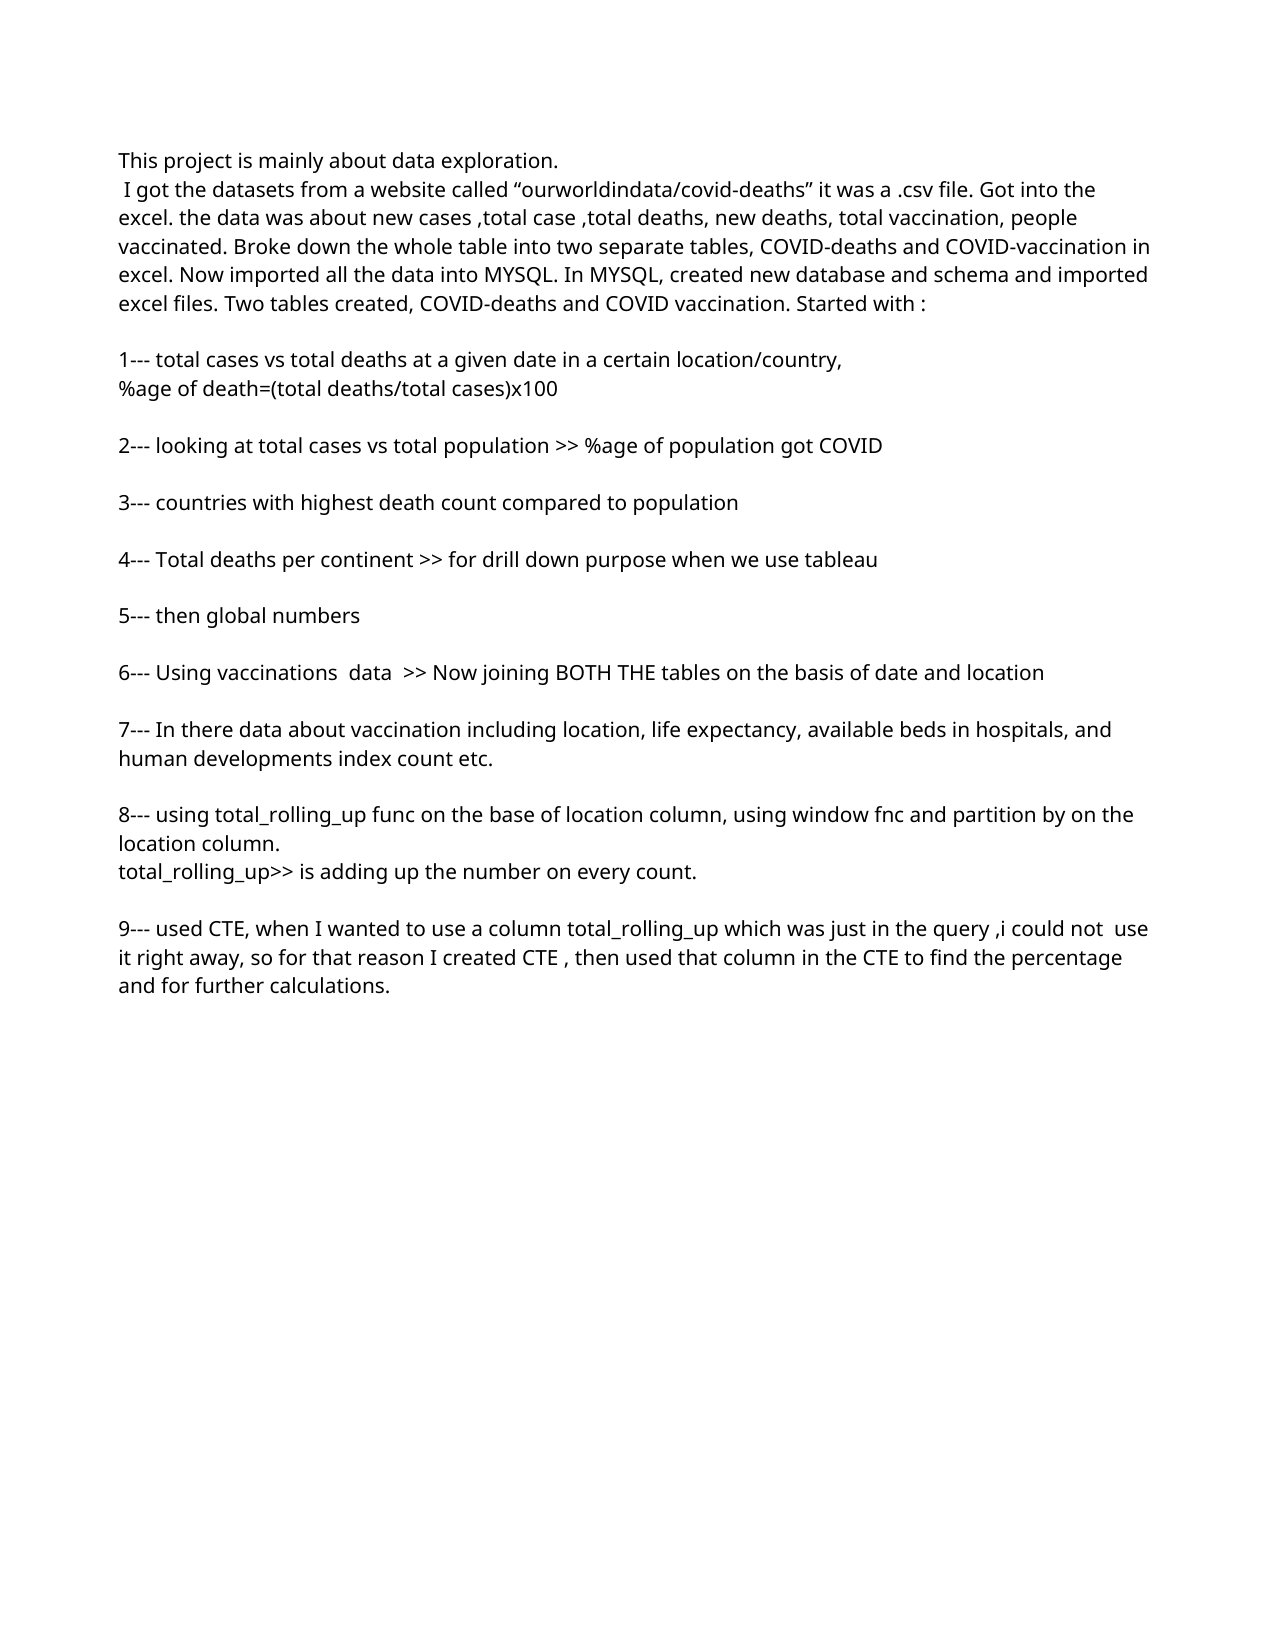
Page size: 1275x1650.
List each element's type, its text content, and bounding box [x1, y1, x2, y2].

text 3--- countries with highest death count compared to population [118, 488, 1157, 516]
text total_rolling_up>> is adding up the number on every count. [118, 857, 1157, 886]
text 8--- using total_rolling_up func on the base of location column, using window fnc and partition by on the location column. [118, 801, 1157, 857]
text %age of death=(total deaths/total cases)x100 [118, 374, 1157, 402]
text This project is mainly about data exploration. [118, 147, 1157, 175]
text 1--- total cases vs total deaths at a given date in a certain location/country, [118, 346, 1157, 374]
text 5--- then global numbers [118, 602, 1157, 630]
text 7--- In there data about vaccination including location, life expectancy, available beds in hospitals, and human developments index count etc. [118, 715, 1157, 772]
text I got the datasets from a website called “ourworldindata/covid-deaths” it was a .csv file. Got into the excel. the data was about new cases ,total case ,total deaths, new deaths, total vaccination, people vaccinated. Broke down the whole table into two separate tables, COVID-deaths and COVID-vaccination in excel. Now imported all the data into MYSQL. In MYSQL, created new database and schema and imported excel files. Two tables created, COVID-deaths and COVID vaccination. Started with : [118, 175, 1157, 317]
text 9--- used CTE, when I wanted to use a column total_rolling_up which was just in the query ,i could not use it right away, so for that reason I created CTE , then used that column in the CTE to find the percentage and for further calculations. [118, 914, 1157, 1000]
text 6--- Using vaccinations data >> Now joining BOTH THE tables on the basis of date and location [118, 658, 1157, 687]
text 4--- Total deaths per continent >> for drill down purpose when we use tableau [118, 545, 1157, 573]
text 2--- looking at total cases vs total population >> %age of population got COVID [118, 431, 1157, 459]
